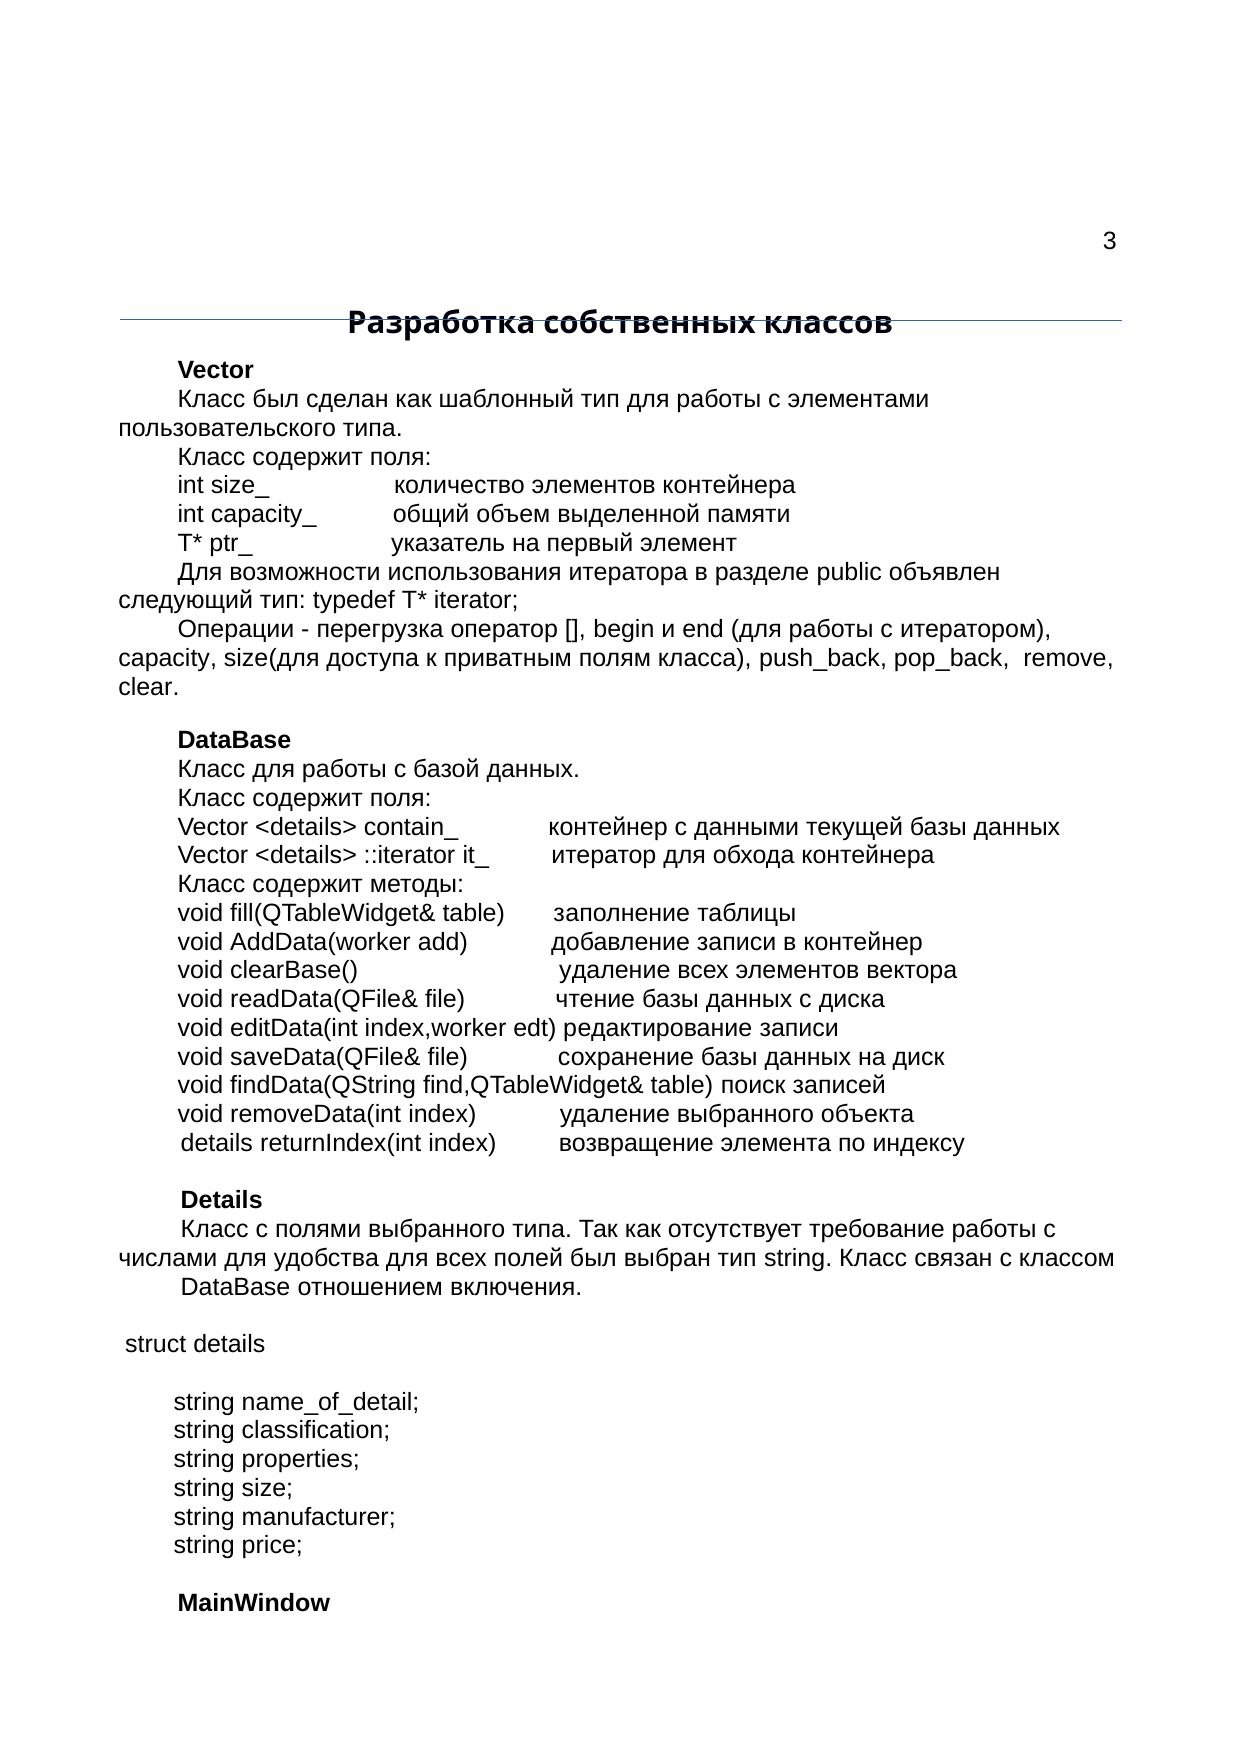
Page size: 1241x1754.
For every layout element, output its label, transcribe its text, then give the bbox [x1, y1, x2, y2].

list Для возможности использования итератора в разделе public объявлен следующий тип: typedef T* iterator; [118, 557, 1122, 614]
text struct details [118, 1329, 1122, 1358]
text string size; [118, 1473, 1122, 1502]
text string manufacturer; [118, 1502, 1122, 1530]
list int capacity_ общий объем выделенной памяти [118, 499, 1122, 528]
text void saveData(QFile& file) сохранение базы данных на диск [118, 1042, 1122, 1070]
subtitle Разработка собственных классов [118, 300, 1122, 343]
text string classification; [118, 1415, 1122, 1444]
text void fill(QTableWidget& table) заполнение таблицы [118, 898, 1122, 927]
list Vector [118, 355, 1122, 384]
text string properties; [118, 1444, 1122, 1473]
text void findData(QString find,QTableWidget& table) поиск записей [118, 1070, 1122, 1099]
list 3 [118, 226, 1122, 254]
text DataBase отношением включения. [118, 1272, 1122, 1300]
text Класс с полями выбранного типа. Так как отсутствует требование работы с числами для удобства для всех полей был выбран тип string. Класс связан с классом [118, 1214, 1122, 1272]
list MainWindow [118, 1588, 1122, 1617]
text void editData(int index,worker edt) редактирование записи [118, 1013, 1122, 1042]
text Details [118, 1185, 1122, 1214]
list Класс содержит методы: [118, 869, 1122, 898]
list int size_ количество элементов контейнера [118, 470, 1122, 499]
text details returnIndex(int index) возвращение элемента по индексу [118, 1128, 1122, 1157]
list Класс был сделан как шаблонный тип для работы с элементами пользовательского типа. [118, 384, 1122, 442]
list Vector <details> ::iterator it_ итератор для обхода контейнера [118, 840, 1122, 869]
list DataBase [118, 725, 1122, 754]
text string name_of_detail; [118, 1387, 1122, 1415]
list T* ptr_ указатель на первый элемент [118, 528, 1122, 557]
text void clearBase() удаление всех элементов вектора [118, 955, 1122, 984]
list Операции - перегрузка оператор [], begin и end (для работы с итератором), capacity, size(для доступа к приватным полям класса), push_back, pop_back, remove, clear. [118, 614, 1122, 700]
list Класс содержит поля: [118, 442, 1122, 470]
text void readData(QFile& file) чтение базы данных с диска [118, 984, 1122, 1013]
text void removeData(int index) удаление выбранного объекта [118, 1099, 1122, 1128]
list Класс для работы с базой данных. [118, 754, 1122, 783]
text void AddData(worker add) добавление записи в контейнер [118, 927, 1122, 955]
text string price; [118, 1530, 1122, 1559]
list Vector <details> contain_ контейнер с данными текущей базы данных [118, 812, 1122, 840]
list Класс содержит поля: [118, 783, 1122, 812]
